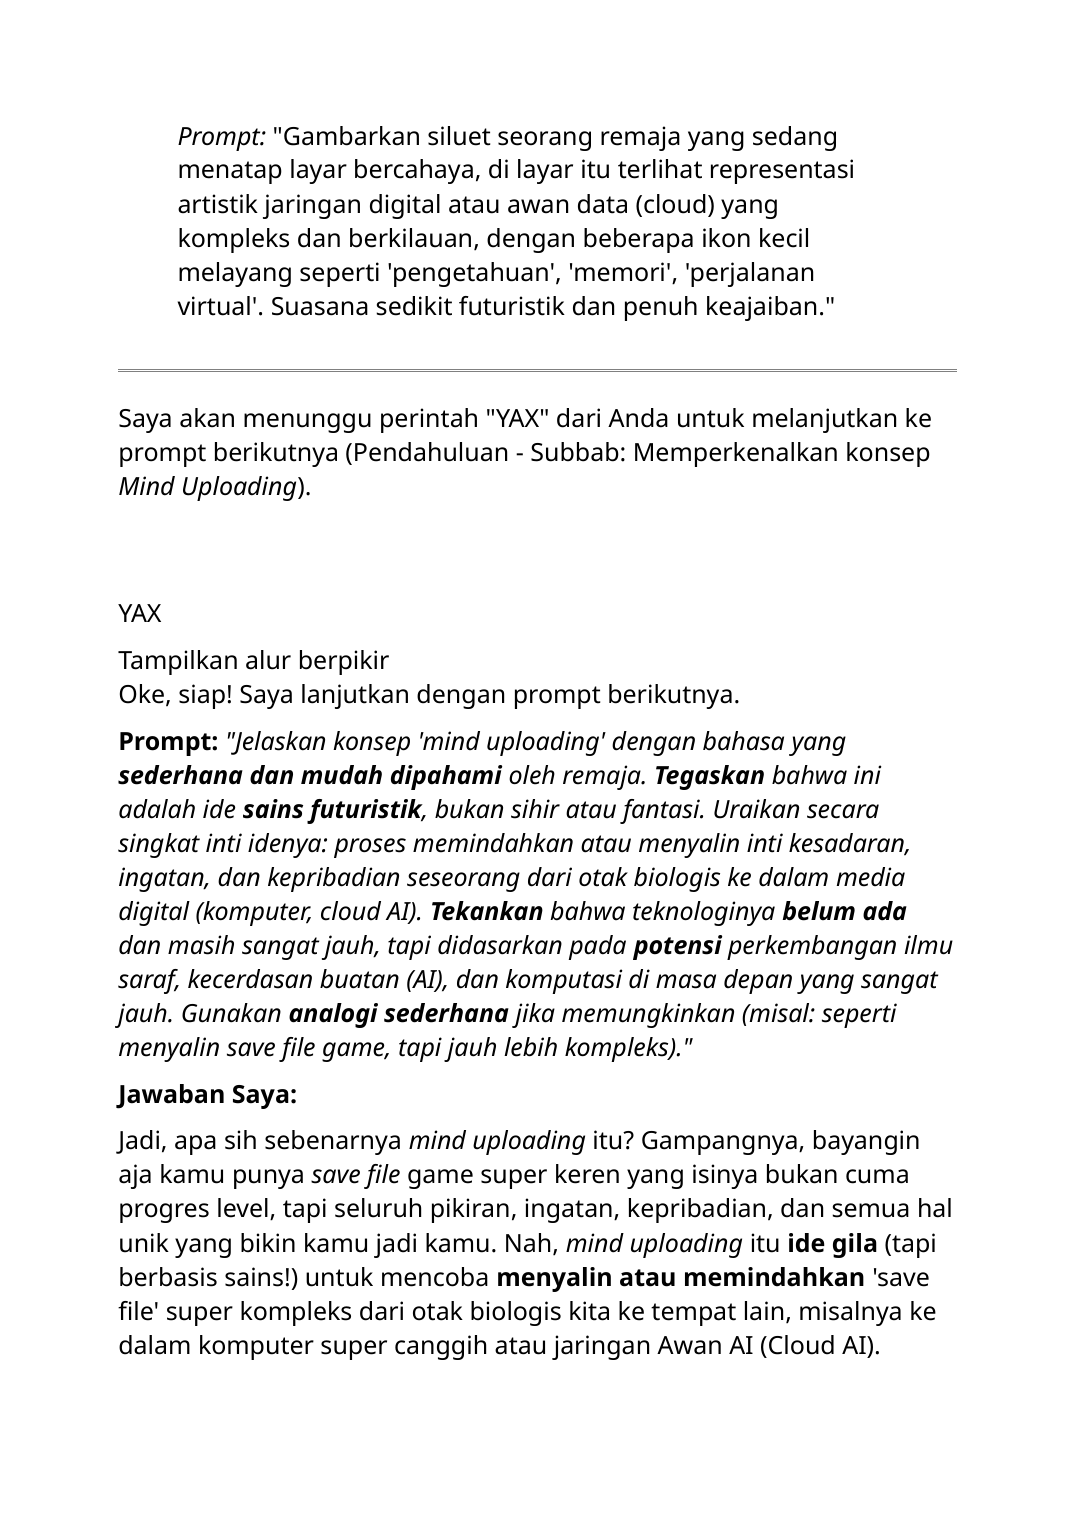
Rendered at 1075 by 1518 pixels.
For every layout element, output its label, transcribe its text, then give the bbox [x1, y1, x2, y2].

text Prompt: "Gambarkan siluet seorang remaja yang sedang menatap layar bercahaya, di layar itu terlihat representasi artistik jaringan digital atau awan data (cloud) yang kompleks dan berkilauan, dengan beberapa ikon kecil melayang seperti 'pengetahuan', 'memori', 'perjalanan virtual'. Suasana sedikit futuristik dan penuh keajaiban." [177, 118, 898, 322]
text Jawaban Saya: [118, 1076, 957, 1111]
text YAX [118, 596, 957, 630]
text Jadi, apa sih sebenarnya mind uploading itu? Gampangnya, bayangin aja kamu punya save file game super keren yang isinya bukan cuma progres level, tapi seluruh pikiran, ingatan, kepribadian, dan semua hal unik yang bikin kamu jadi kamu. Nah, mind uploading itu ide gila (tapi berbasis sains!) untuk mencoba menyalin atau memindahkan 'save file' super kompleks dari otak biologis kita ke tempat lain, misalnya ke dalam komputer super canggih atau jaringan Awan AI (Cloud AI). [118, 1123, 957, 1361]
text Tampilkan alur berpikir [118, 643, 957, 677]
text Oke, siap! Saya lanjutkan dengan prompt berikutnya. [118, 677, 957, 711]
text Saya akan menunggu perintah "YAX" dari Anda untuk melanjutkan ke prompt berikutnya (Pendahuluan - Subbab: Memperkenalkan konsep Mind Uploading). [118, 401, 957, 503]
text Prompt: "Jelaskan konsep 'mind uploading' dengan bahasa yang sederhana dan mudah dipahami oleh remaja. Tegaskan bahwa ini adalah ide sains futuristik, bukan sihir atau fantasi. Uraikan secara singkat inti idenya: proses memindahkan atau menyalin inti kesadaran, ingatan, dan kepribadian seseorang dari otak biologis ke dalam media digital (komputer, cloud AI). Tekankan bahwa teknologinya belum ada dan masih sangat jauh, tapi didasarkan pada potensi perkembangan ilmu saraf, kecerdasan buatan (AI), dan komputasi di masa depan yang sangat jauh. Gunakan analogi sederhana jika memungkinkan (misal: seperti menyalin save file game, tapi jauh lebih kompleks)." [118, 723, 957, 1064]
